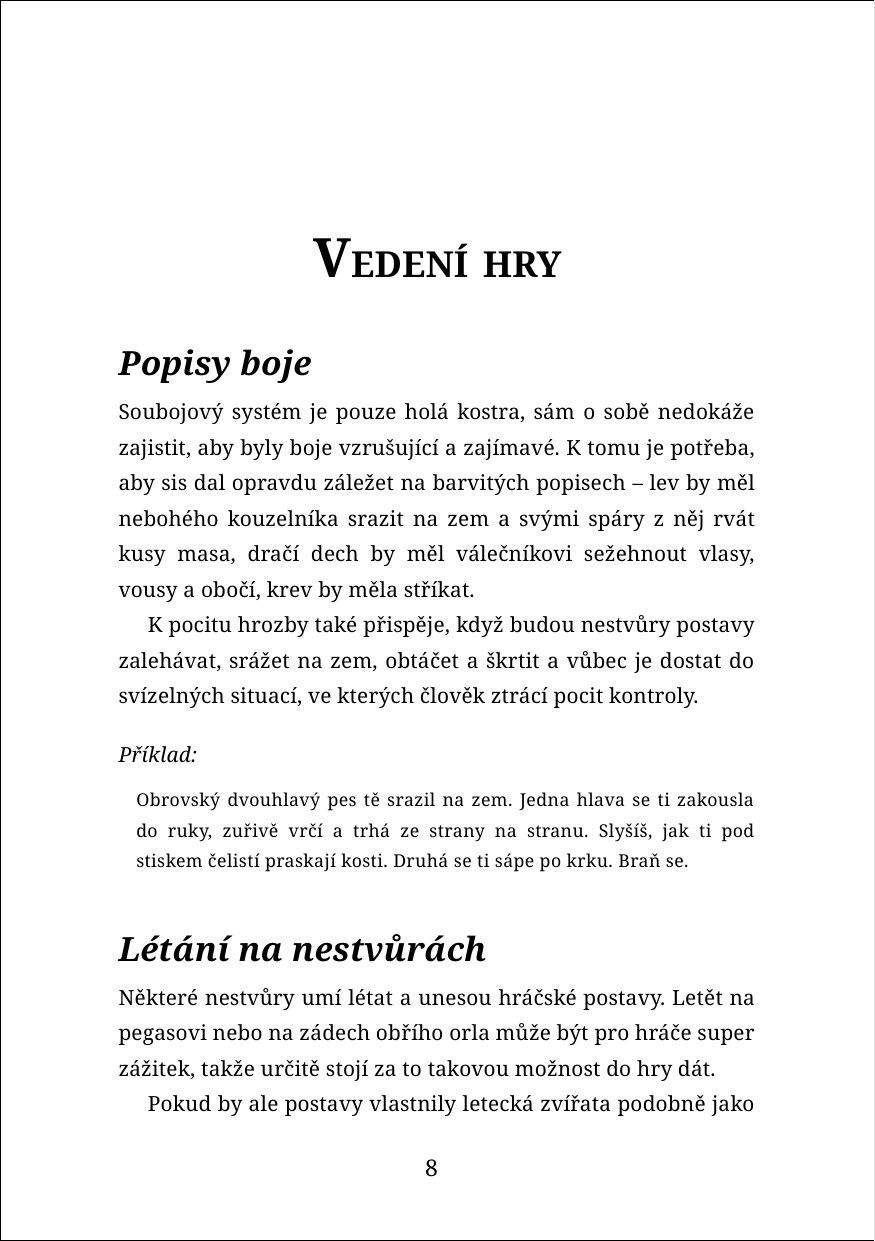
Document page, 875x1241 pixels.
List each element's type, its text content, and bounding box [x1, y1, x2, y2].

text Soubojový systém je pouze holá kostra, sám o sobě nedokáže zajistit, aby byly boje vzrušující a zajímavé. K tomu je potřeba, aby sis dal opravdu záležet na barvitých popisech – lev by měl nebohého kouzelníka srazit na zem a svými spáry z něj rvát kusy masa, dračí dech by měl válečníkovi sežehnout vlasy, vousy a obočí, krev by měla stříkat. K pocitu hrozby také přispěje, když budou nestvůry postavy zalehávat, srážet na zem, obtáčet a škrtit a vůbec je dostat do svízelných situací, ve kterých člověk ztrácí pocit kontroly. [118, 397, 756, 710]
text Příklad: [118, 741, 756, 769]
text Obrovský dvouhlavý pes tě srazil na zem. Jedna hlava se ti zakousla do ruky, zuřivě vrčí a trhá ze strany na stranu. Slyšíš, jak ti pod stiskem čelistí praskají kosti. Druhá se ti sápe po krku. Braň se. [136, 788, 756, 872]
subtitle Popisy boje [118, 340, 756, 386]
text Některé nestvůry umí létat a unesou hráčské postavy. Letět na pegasovi nebo na zádech obřího orla může být pro hráče super zážitek, takže určitě stojí za to takovou možnost do hry dát. Pokud by ale postavy vlastnily letecká zvířata podobně jako [118, 983, 756, 1118]
subtitle Vedení hry [118, 219, 756, 293]
subtitle Létání na nestvůrách [118, 926, 756, 971]
